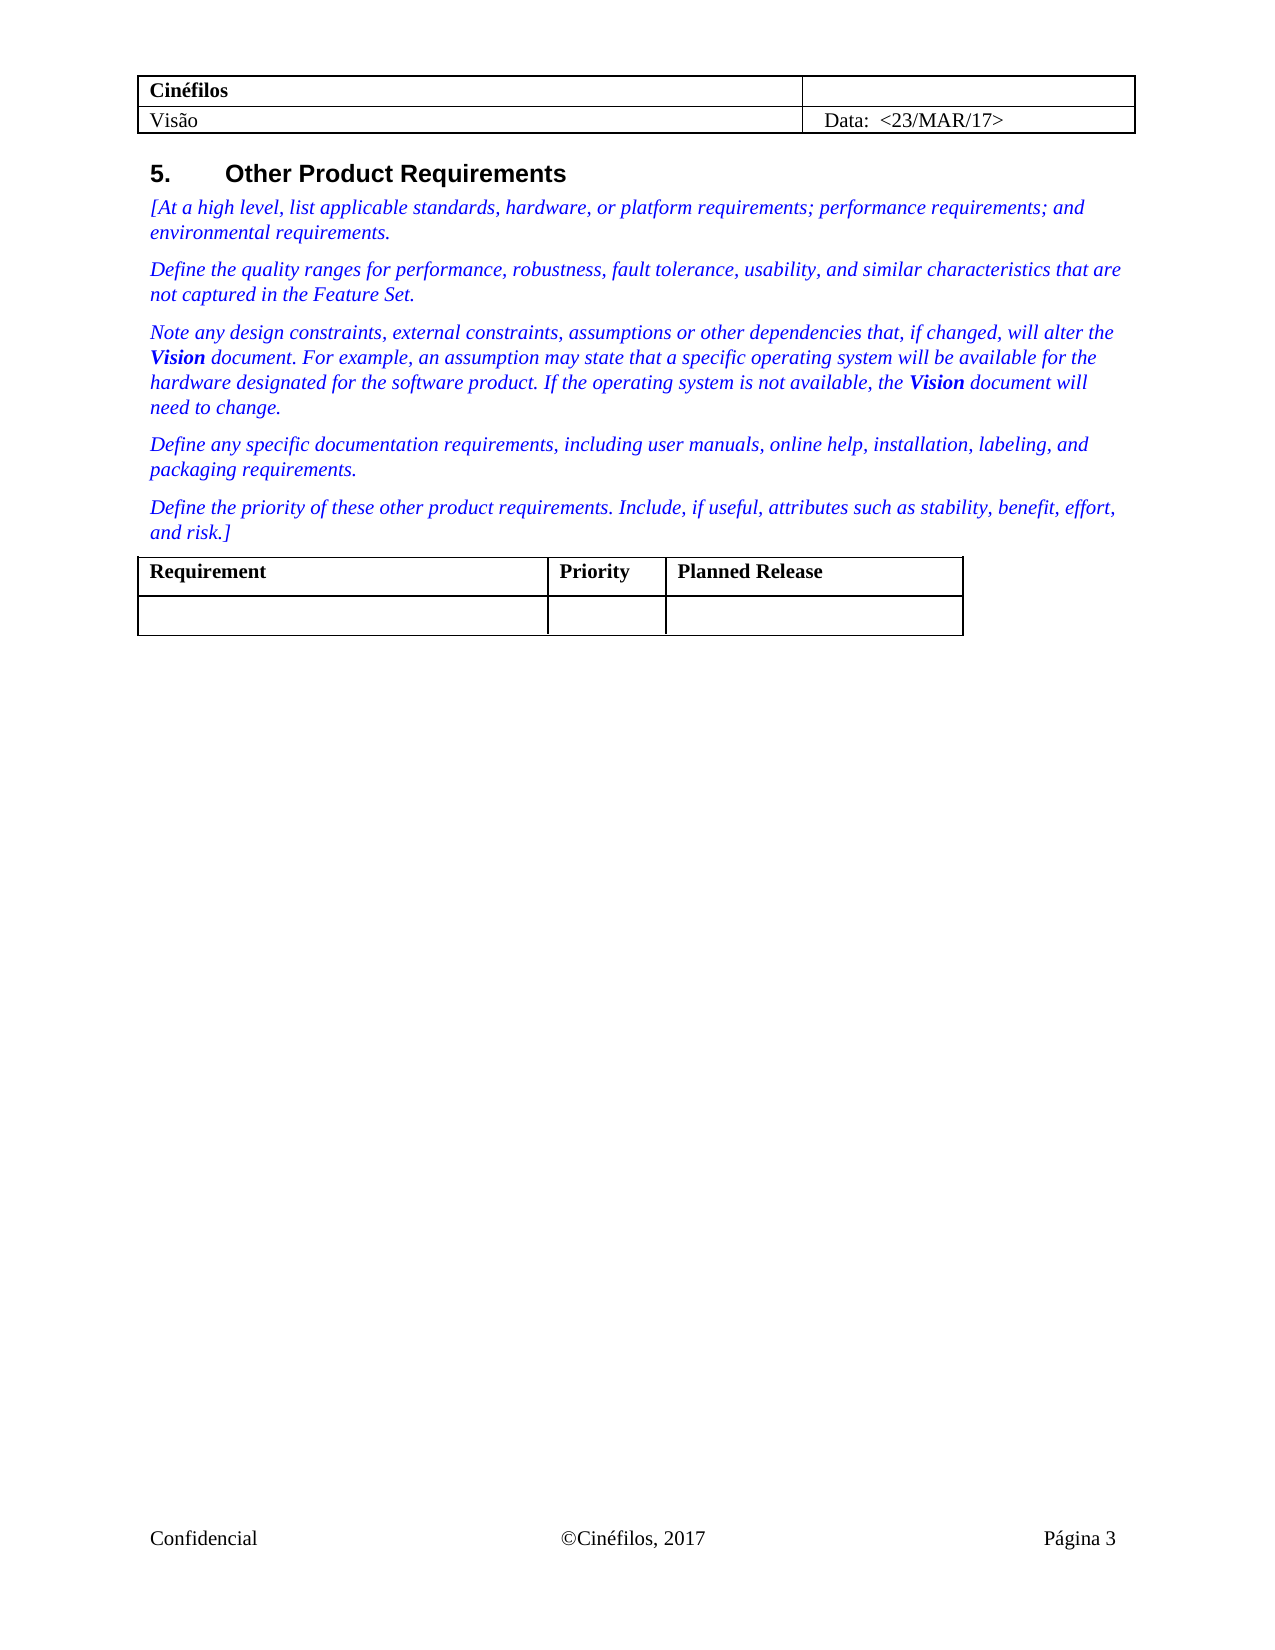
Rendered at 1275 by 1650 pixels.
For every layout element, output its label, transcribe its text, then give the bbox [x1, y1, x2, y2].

table_header Priority [549, 558, 665, 595]
subtitle Other Product Requirements [150, 159, 1125, 188]
text [At a high level, list applicable standards, hardware, or platform requirements; performance requirements; and environmental requirements. [150, 194, 1125, 244]
text Note any design constraints, external constraints, assumptions or other dependencies that, if changed, will alter the Vision document. For example, an assumption may state that a specific operating system will be available for the hardware designated for the software product. If the operating system is not available, the Vision document will need to change. [150, 319, 1125, 419]
text Define the priority of these other product requirements. Include, if useful, attributes such as stability, benefit, effort, and risk.] [150, 494, 1125, 544]
table_header Requirement [139, 558, 547, 595]
table_header Planned Release [667, 558, 962, 595]
text Define the quality ranges for performance, robustness, fault tolerance, usability, and similar characteristics that are not captured in the Feature Set. [150, 256, 1125, 306]
table_cell [549, 597, 665, 634]
text Define any specific documentation requirements, including user manuals, online help, installation, labeling, and packaging requirements. [150, 431, 1125, 481]
table_cell [667, 597, 962, 634]
table_cell [139, 597, 547, 634]
